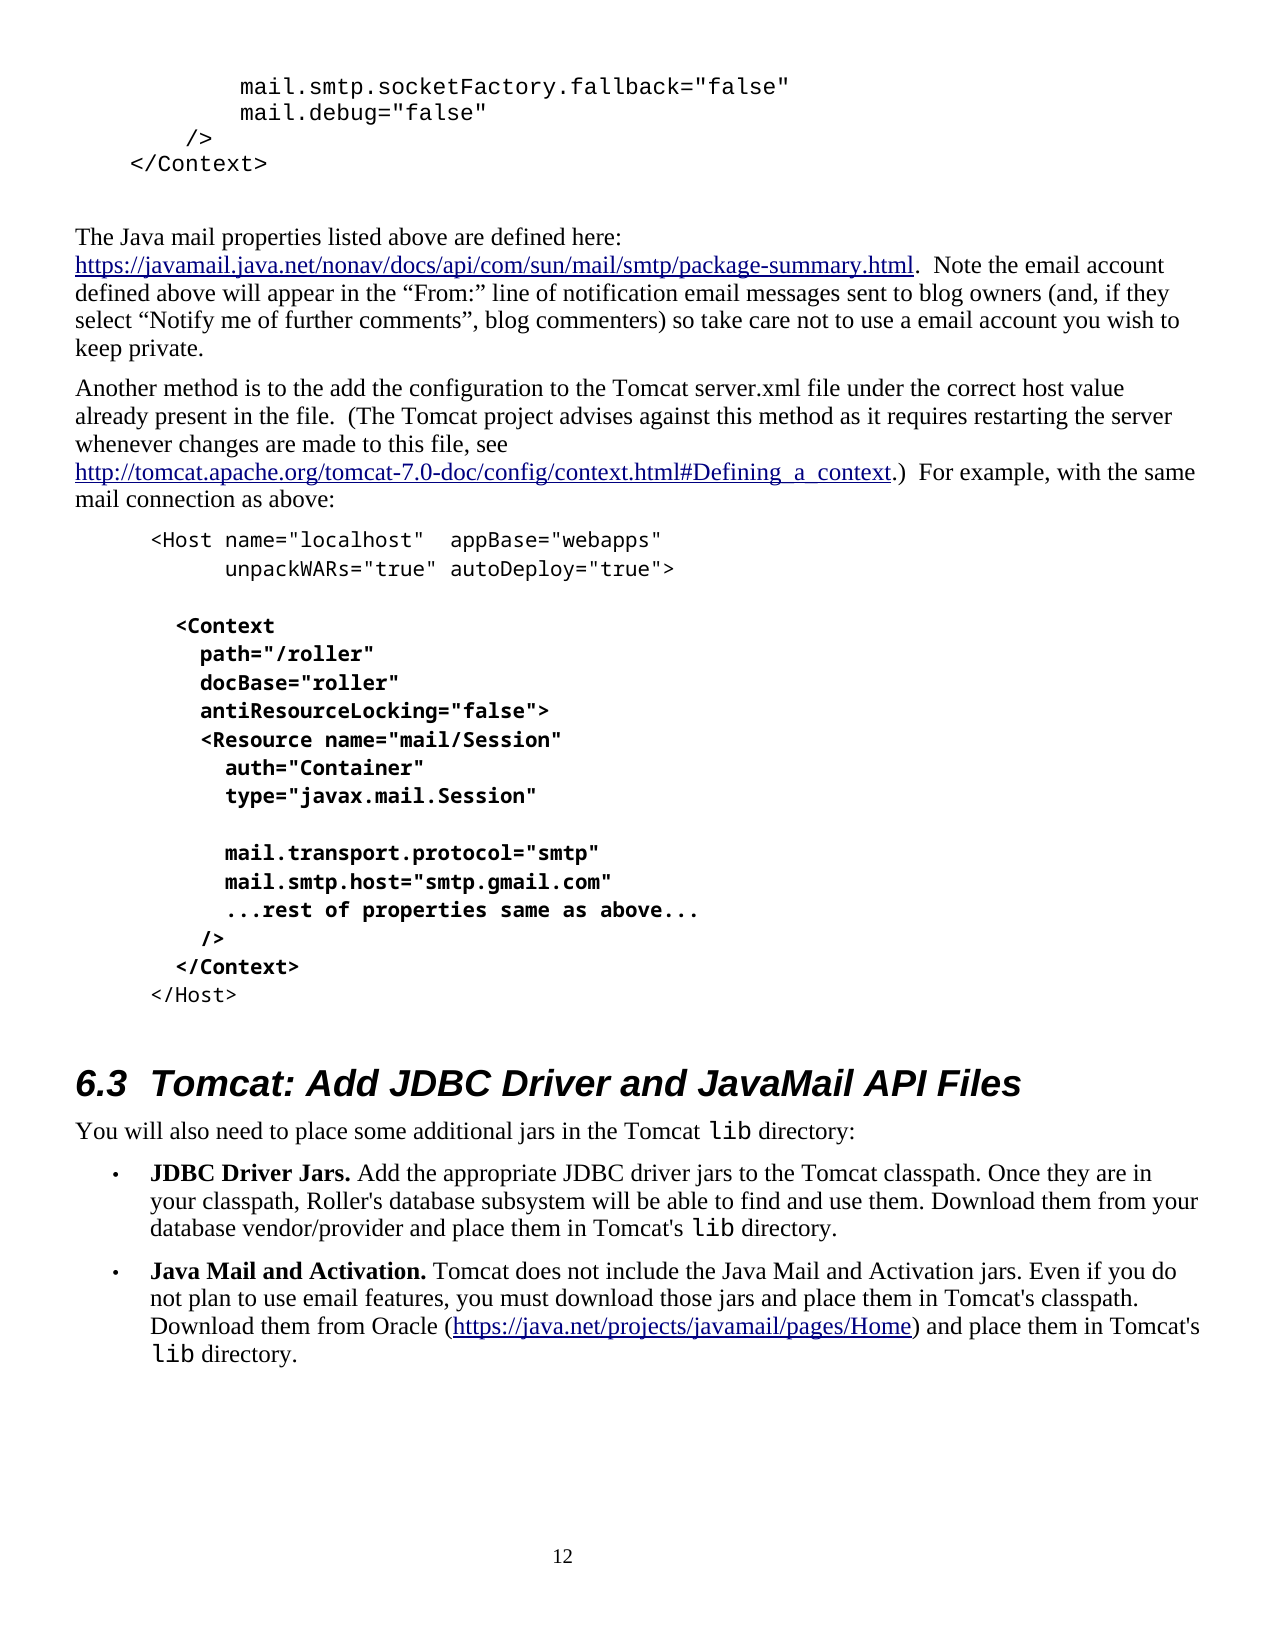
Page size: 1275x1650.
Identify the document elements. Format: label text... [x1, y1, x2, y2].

text auth="Container" [75, 753, 1200, 782]
text ...rest of properties same as above... [75, 895, 1200, 924]
text /> [75, 127, 1200, 153]
text The Java mail properties listed above are defined here: https://javamail.java.net/nonav/docs/api/com/sun/mail/smtp/package-summary.html. Note the email account defined above will appear in the “From:” line of notification email messages sent to blog owners (and, if they select “Notify me of further comments”, blog commenters) so take care not to use a email account you wish to keep private. [75, 223, 1200, 362]
text mail.smtp.host="smtp.gmail.com" [75, 867, 1200, 895]
text unpackWARs="true" autoDeploy="true"> [75, 554, 1200, 582]
text mail.smtp.socketFactory.fallback="false" [75, 75, 1200, 101]
text <Resource name="mail/Session" [75, 725, 1200, 753]
text You will also need to place some additional jars in the Tomcat lib directory: [75, 1117, 1200, 1147]
subtitle Tomcat: Add JDBC Driver and JavaMail API Files [75, 1062, 1200, 1104]
list Java Mail and Activation. Tomcat does not include the Java Mail and Activation jars. Even if you do not plan to use email features, you must download those jars and place them in Tomcat's classpath. Download them from Oracle (https://java.net/projects/javamail/pages/Home) and place them in Tomcat's lib directory. [112, 1257, 1200, 1370]
text docBase="roller" [75, 668, 1200, 696]
text type="javax.mail.Session" [75, 782, 1200, 810]
text /> [75, 924, 1200, 952]
text <Host name="localhost" appBase="webapps" [75, 526, 1200, 554]
text mail.transport.protocol="smtp" [75, 838, 1200, 867]
text Another method is to the add the configuration to the Tomcat server.xml file under the correct host value already present in the file. (The Tomcat project advises against this method as it requires restarting the server whenever changes are made to this file, see http://tomcat.apache.org/tomcat-7.0-doc/config/context.html#Defining_a_context.) For example, with the same mail connection as above: [75, 374, 1200, 513]
text </Context> [75, 952, 1200, 981]
list JDBC Driver Jars. Add the appropriate JDBC driver jars to the Tomcat classpath. Once they are in your classpath, Roller's database subsystem will be able to find and use them. Download them from your database vendor/provider and place them in Tomcat's lib directory. [112, 1159, 1200, 1244]
text <Context [75, 611, 1200, 639]
text </Host> [75, 981, 1200, 1009]
text </Context> [75, 153, 1200, 179]
text mail.debug="false" [75, 101, 1200, 127]
text antiResourceLocking="false"> [75, 696, 1200, 725]
text path="/roller" [75, 639, 1200, 668]
